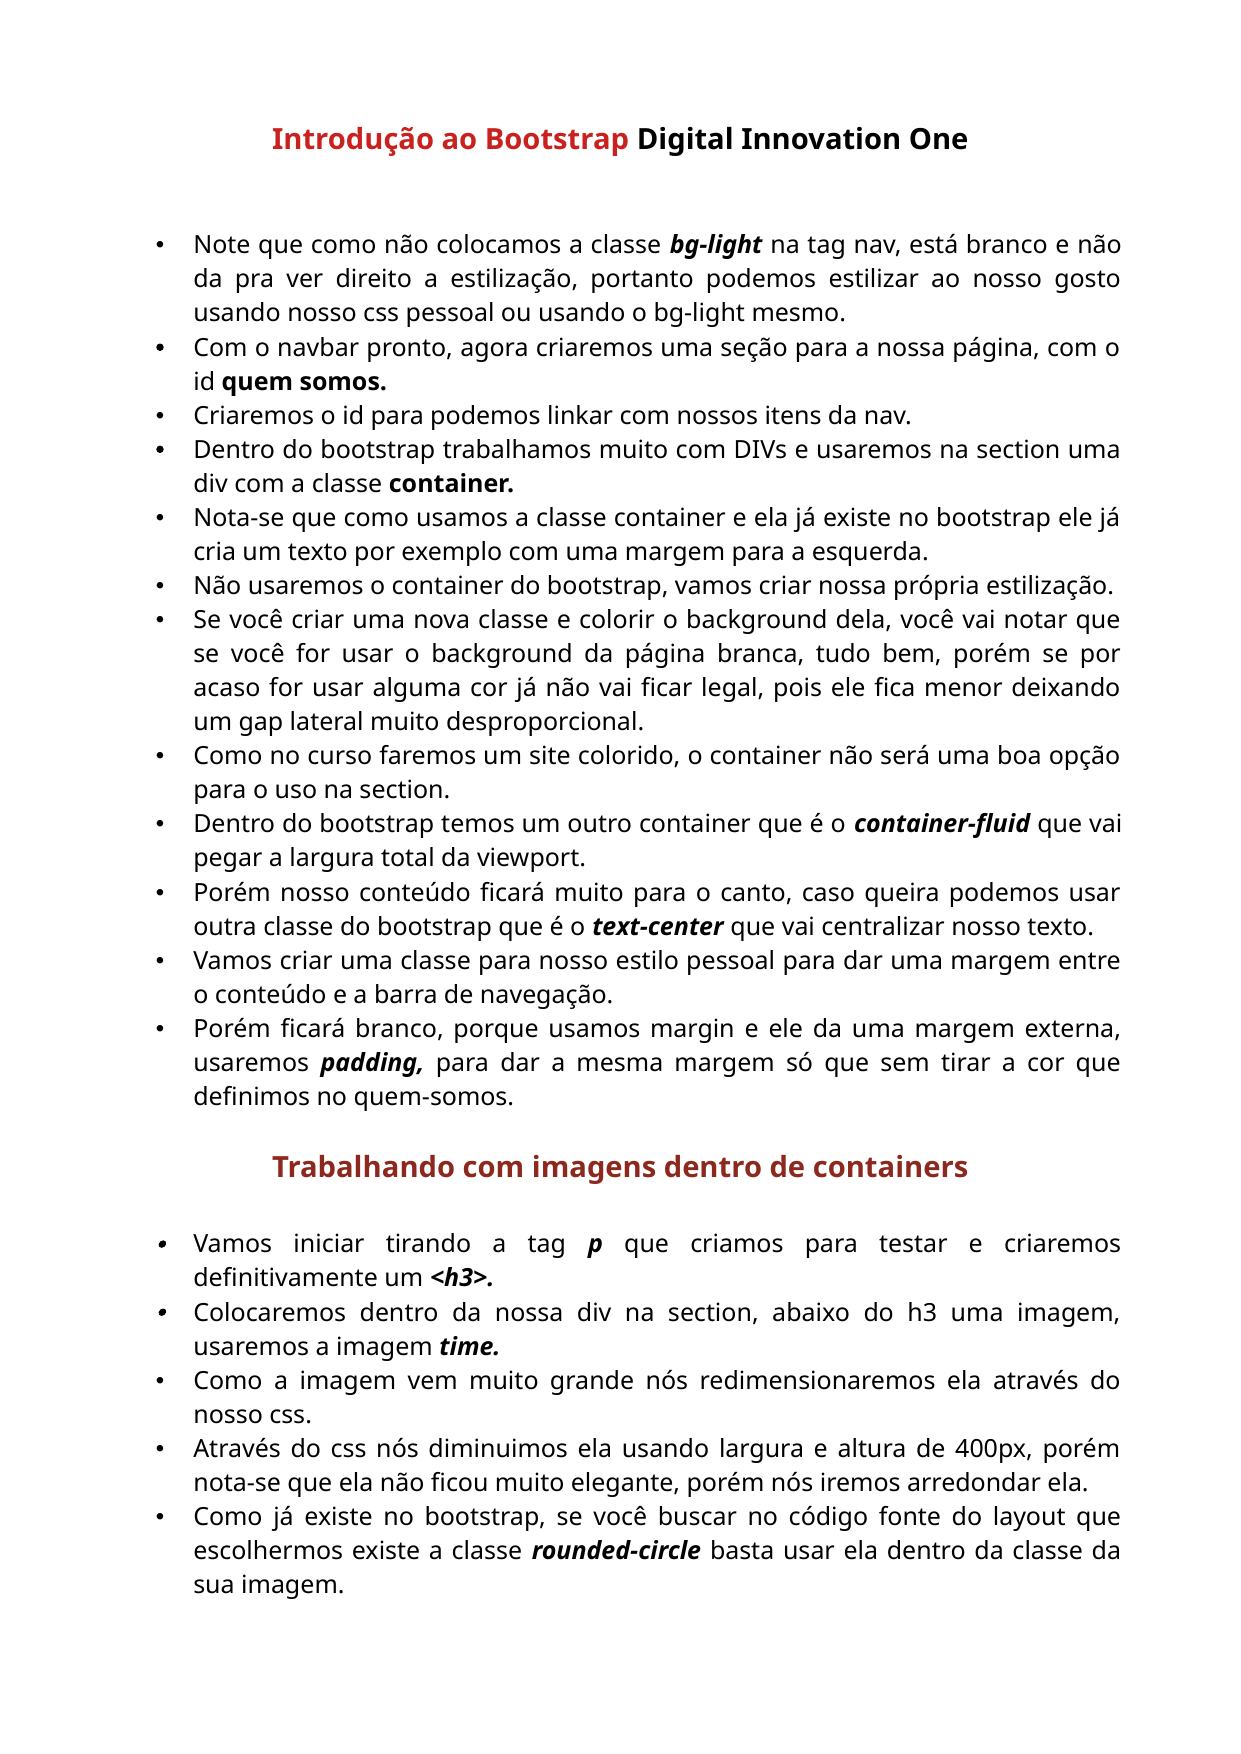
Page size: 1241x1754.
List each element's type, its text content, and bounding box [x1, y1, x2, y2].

list Como no curso faremos um site colorido, o container não será uma boa opção para o uso na section. [156, 738, 1122, 806]
list Porém nosso conteúdo ficará muito para o canto, caso queira podemos usar outra classe do bootstrap que é o text-center que vai centralizar nosso texto. [156, 874, 1122, 942]
list Se você criar uma nova classe e colorir o background dela, você vai notar que se você for usar o background da página branca, tudo bem, porém se por acaso for usar alguma cor já não vai ficar legal, pois ele fica menor deixando um gap lateral muito desproporcional. [156, 602, 1122, 738]
list Dentro do bootstrap trabalhamos muito com DIVs e usaremos na section uma div com a classe container. [156, 431, 1122, 499]
list Vamos criar uma classe para nosso estilo pessoal para dar uma margem entre o conteúdo e a barra de navegação. [156, 942, 1122, 1010]
list Criaremos o id para podemos linkar com nossos itens da nav. [156, 397, 1122, 431]
list Nota-se que como usamos a classe container e ela já existe no bootstrap ele já cria um texto por exemplo com uma margem para a esquerda. [156, 499, 1122, 568]
list Como a imagem vem muito grande nós redimensionaremos ela através do nosso css. [156, 1362, 1122, 1430]
list Através do css nós diminuimos ela usando largura e altura de 400px, porém nota-se que ela não ficou muito elegante, porém nós iremos arredondar ela. [156, 1430, 1122, 1498]
list Colocaremos dentro da nossa div na section, abaixo do h3 uma imagem, usaremos a imagem time. [156, 1294, 1122, 1362]
list Note que como não colocamos a classe bg-light na tag nav, está branco e não da pra ver direito a estilização, portanto podemos estilizar ao nosso gosto usando nosso css pessoal ou usando o bg-light mesmo. [156, 227, 1122, 329]
list Como já existe no bootstrap, se você buscar no código fonte do layout que escolhermos existe a classe rounded-circle basta usar ela dentro da classe da sua imagem. [156, 1498, 1122, 1601]
list Vamos iniciar tirando a tag p que criamos para testar e criaremos definitivamente um <h3>. [156, 1226, 1122, 1294]
list Com o navbar pronto, agora criaremos uma seção para a nossa página, com o id quem somos. [156, 329, 1122, 397]
list Não usaremos o container do bootstrap, vamos criar nossa própria estilização. [156, 568, 1122, 602]
list Dentro do bootstrap temos um outro container que é o container-fluid que vai pegar a largura total da viewport. [156, 806, 1122, 874]
list Porém ficará branco, porque usamos margin e ele da uma margem externa, usaremos padding, para dar a mesma margem só que sem tirar a cor que definimos no quem-somos. [156, 1010, 1122, 1113]
text Trabalhando com imagens dentro de containers [118, 1147, 1122, 1186]
